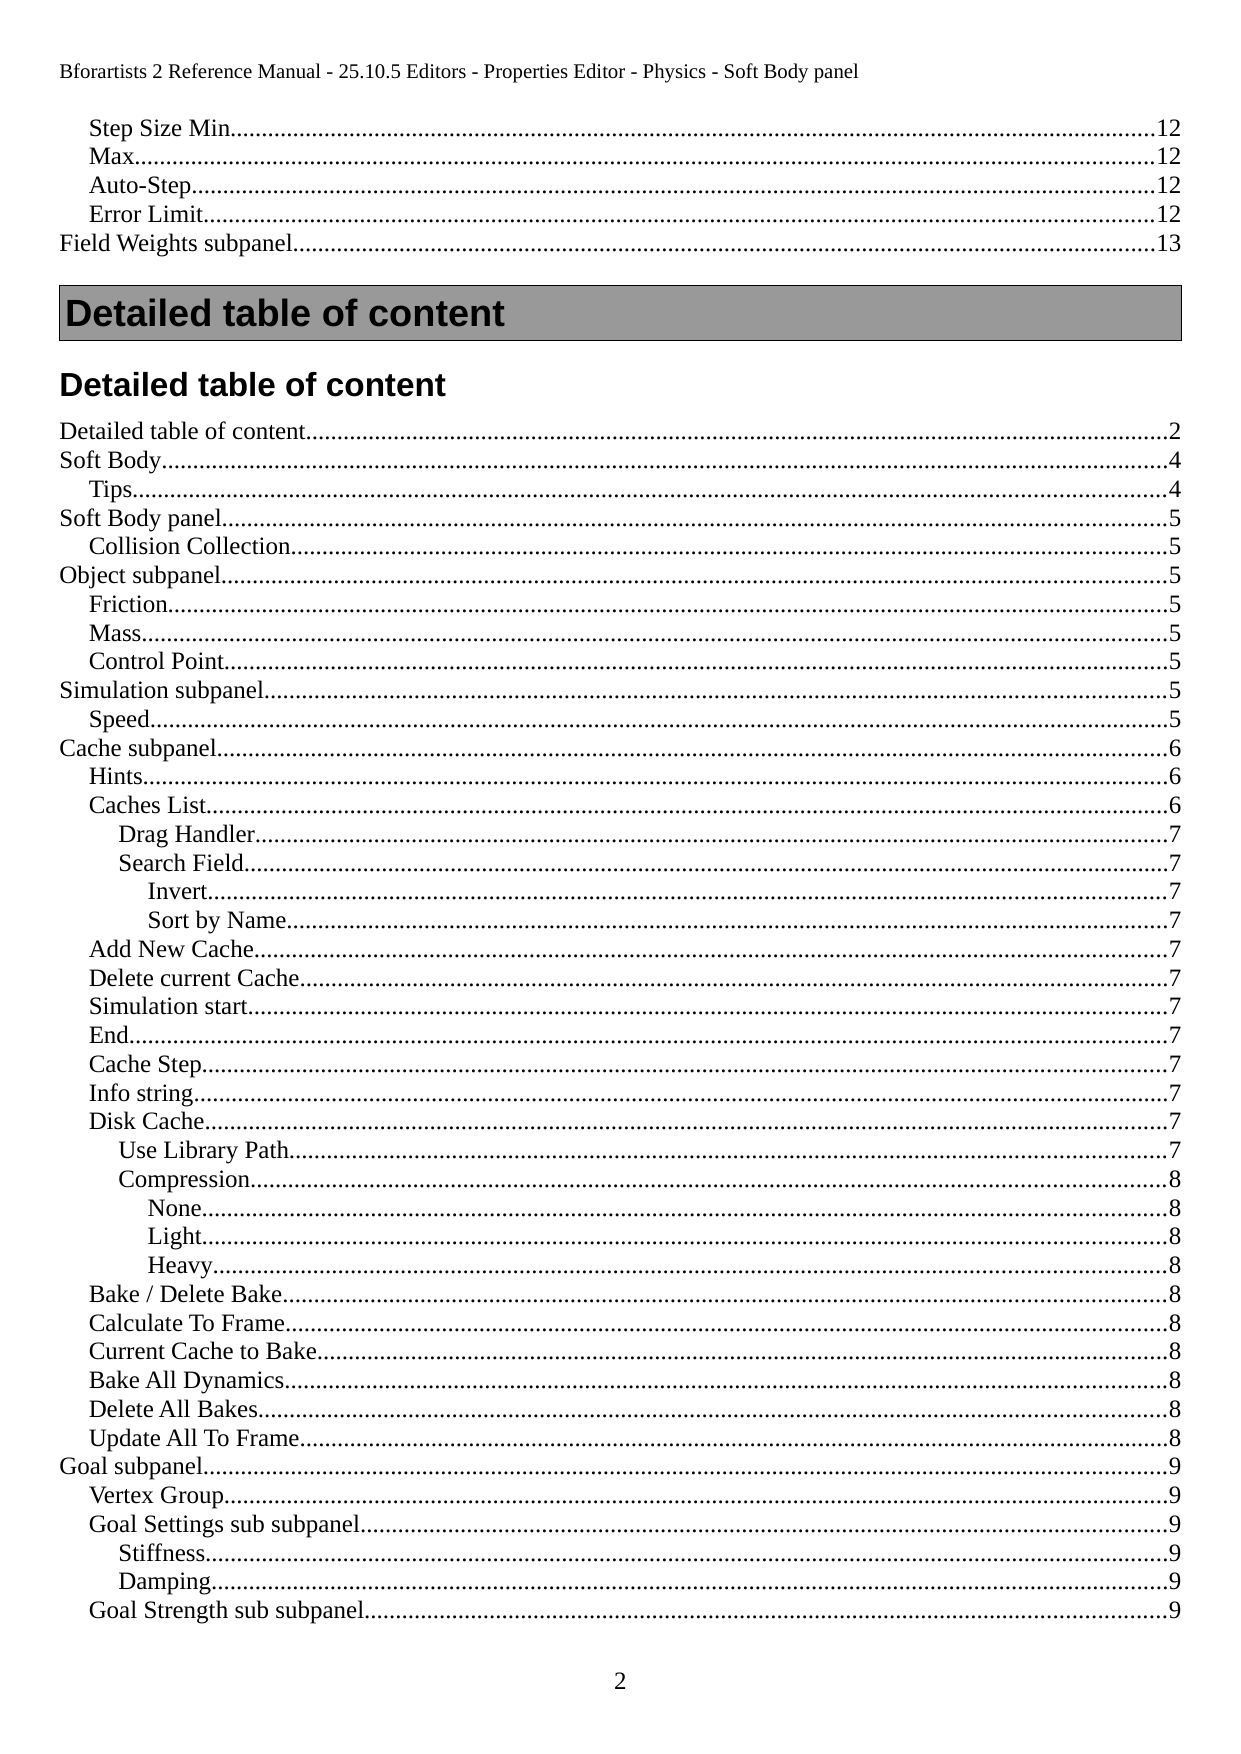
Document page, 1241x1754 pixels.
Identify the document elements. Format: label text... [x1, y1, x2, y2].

text Mass 5 [88, 618, 1181, 646]
text Drag Handler 7 [118, 819, 1181, 848]
text Use Library Path 7 [118, 1135, 1181, 1164]
text Stiffness 9 [118, 1538, 1181, 1566]
text Cache subpanel 6 [59, 733, 1181, 761]
text Info string 7 [88, 1078, 1181, 1106]
text End 7 [88, 1020, 1181, 1049]
text Add New Cache 7 [88, 934, 1181, 963]
text Bake / Delete Bake 8 [88, 1279, 1181, 1308]
text Light 8 [147, 1221, 1181, 1250]
text Simulation subpanel 5 [59, 675, 1181, 704]
text Soft Body panel 5 [59, 503, 1181, 531]
text Damping 9 [118, 1566, 1181, 1595]
text Error Limit 12 [88, 199, 1181, 228]
text Tips 4 [88, 474, 1181, 503]
text Collision Collection 5 [88, 531, 1181, 560]
text Caches List 6 [88, 790, 1181, 819]
text Compression 8 [118, 1164, 1181, 1193]
text Friction 5 [88, 589, 1181, 618]
text Detailed table of content 2 [59, 416, 1181, 445]
text Delete current Cache 7 [88, 963, 1181, 991]
text None 8 [147, 1193, 1181, 1221]
text Calculate To Frame 8 [88, 1308, 1181, 1336]
text Heavy 8 [147, 1250, 1181, 1279]
table_header Detailed table of content [60, 286, 1181, 340]
text Sort by Name 7 [147, 905, 1181, 934]
text Speed 5 [88, 704, 1181, 733]
text Simulation start 7 [88, 991, 1181, 1020]
text Goal Settings sub subpanel 9 [88, 1509, 1181, 1538]
text Object subpanel 5 [59, 560, 1181, 589]
text Goal Strength sub subpanel 9 [88, 1595, 1181, 1624]
text Goal subpanel 9 [59, 1451, 1181, 1480]
text Control Point 5 [88, 646, 1181, 675]
text Cache Step 7 [88, 1049, 1181, 1078]
text Invert 7 [147, 876, 1181, 905]
text Max 12 [88, 141, 1181, 170]
text Search Field 7 [118, 848, 1181, 876]
text Step Size Min 12 [88, 113, 1181, 141]
text Vertex Group 9 [88, 1480, 1181, 1509]
text Auto-Step 12 [88, 170, 1181, 199]
text Current Cache to Bake 8 [88, 1336, 1181, 1365]
text Disk Cache 7 [88, 1106, 1181, 1135]
text Update All To Frame 8 [88, 1423, 1181, 1451]
text Field Weights subpanel 13 [59, 228, 1181, 256]
text Hints 6 [88, 761, 1181, 790]
text Bake All Dynamics 8 [88, 1365, 1181, 1394]
text Soft Body 4 [59, 445, 1181, 474]
text Delete All Bakes 8 [88, 1394, 1181, 1423]
subtitle Detailed table of content [59, 365, 1181, 404]
